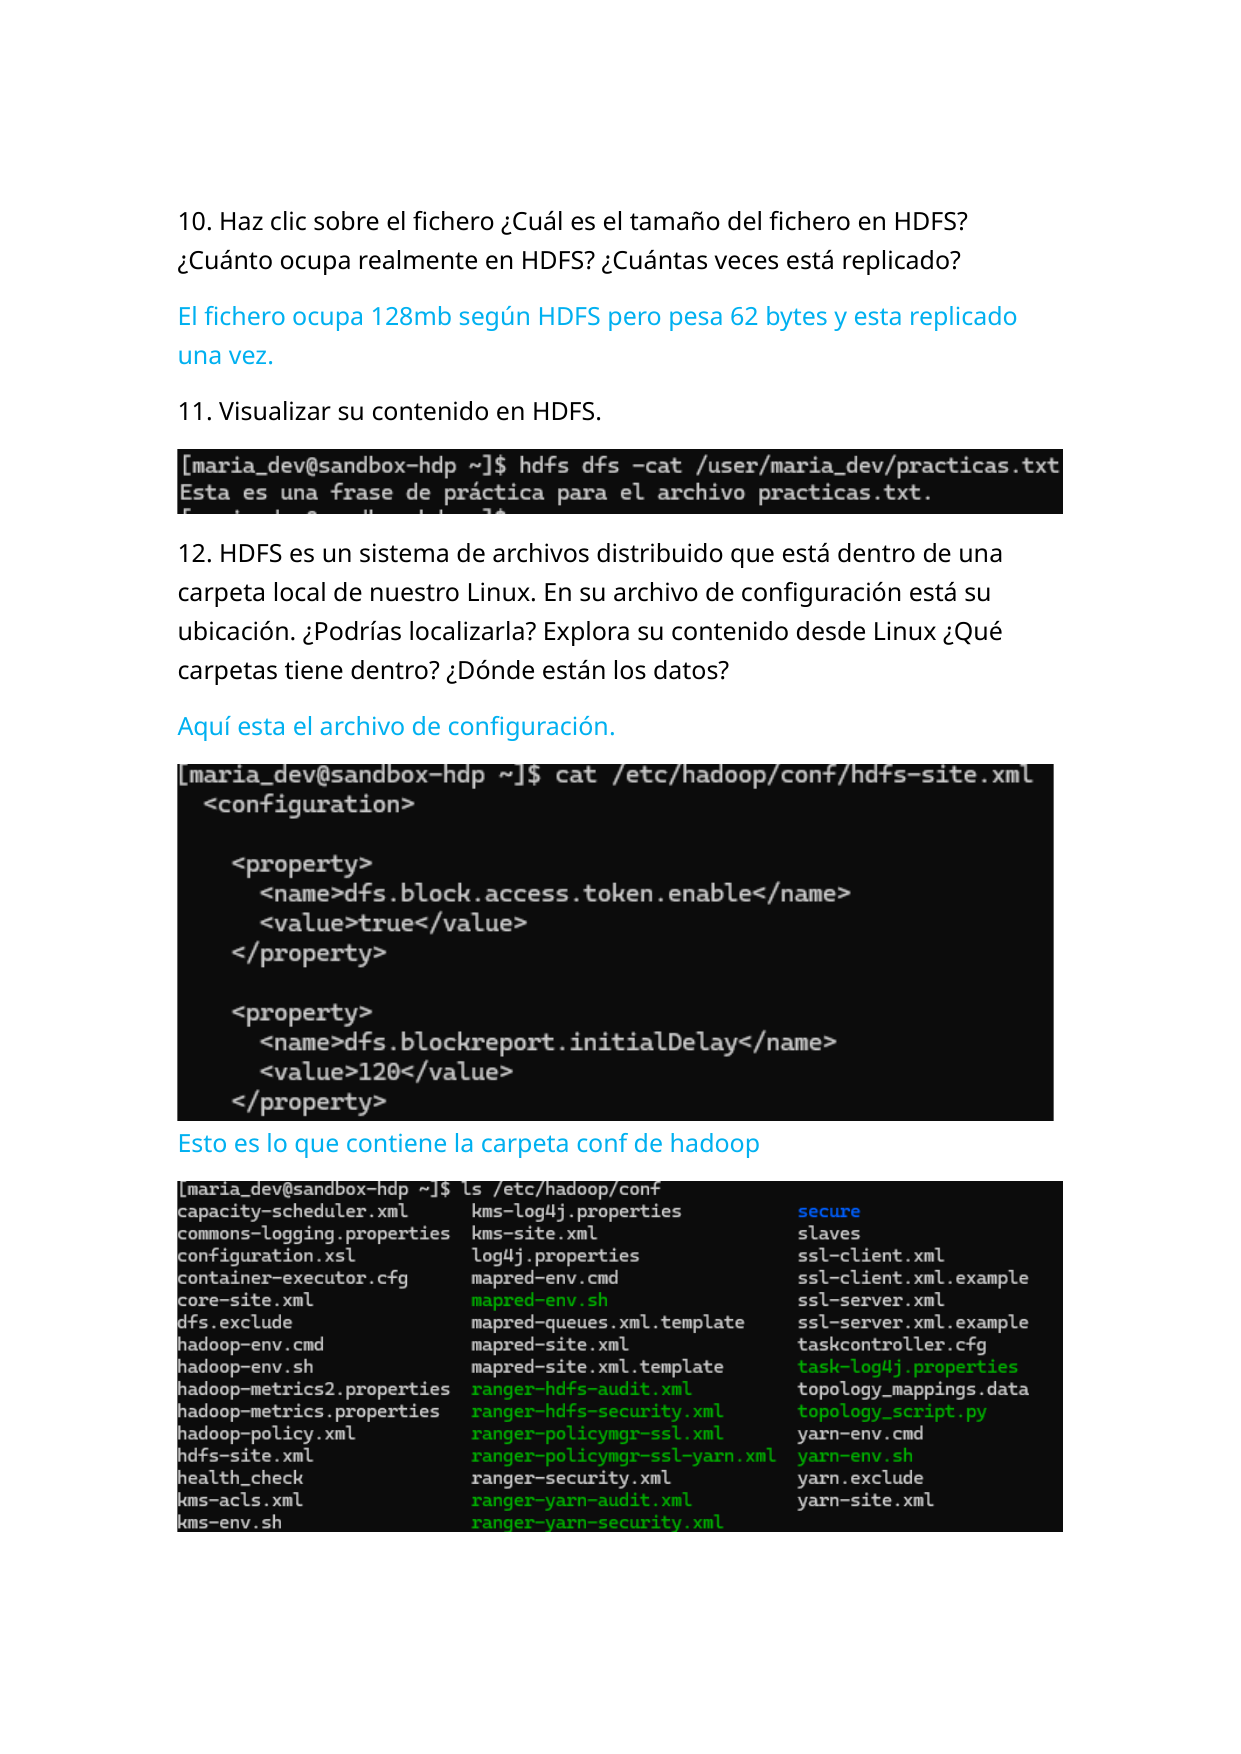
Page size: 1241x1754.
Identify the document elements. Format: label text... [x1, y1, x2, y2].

text El fichero ocupa 128mb según HDFS pero pesa 62 bytes y esta replicado una vez. [177, 298, 1063, 372]
text 10. Haz clic sobre el fichero ¿Cuál es el tamaño del fichero en HDFS? ¿Cuánto ocupa realmente en HDFS? ¿Cuántas veces está replicado? [177, 203, 1063, 277]
text 12. HDFS es un sistema de archivos distribuido que está dentro de una carpeta local de nuestro Linux. En su archivo de configuración está su ubicación. ¿Podrías localizarla? Explora su contenido desde Linux ¿Qué carpetas tiene dentro? ¿Dónde están los datos? [177, 535, 1063, 687]
text 11. Visualizar su contenido en HDFS. [177, 393, 1063, 427]
text Esto es lo que contiene la carpeta conf de hadoop [177, 764, 1063, 1160]
text Aquí esta el archivo de configuración. [177, 708, 1063, 743]
